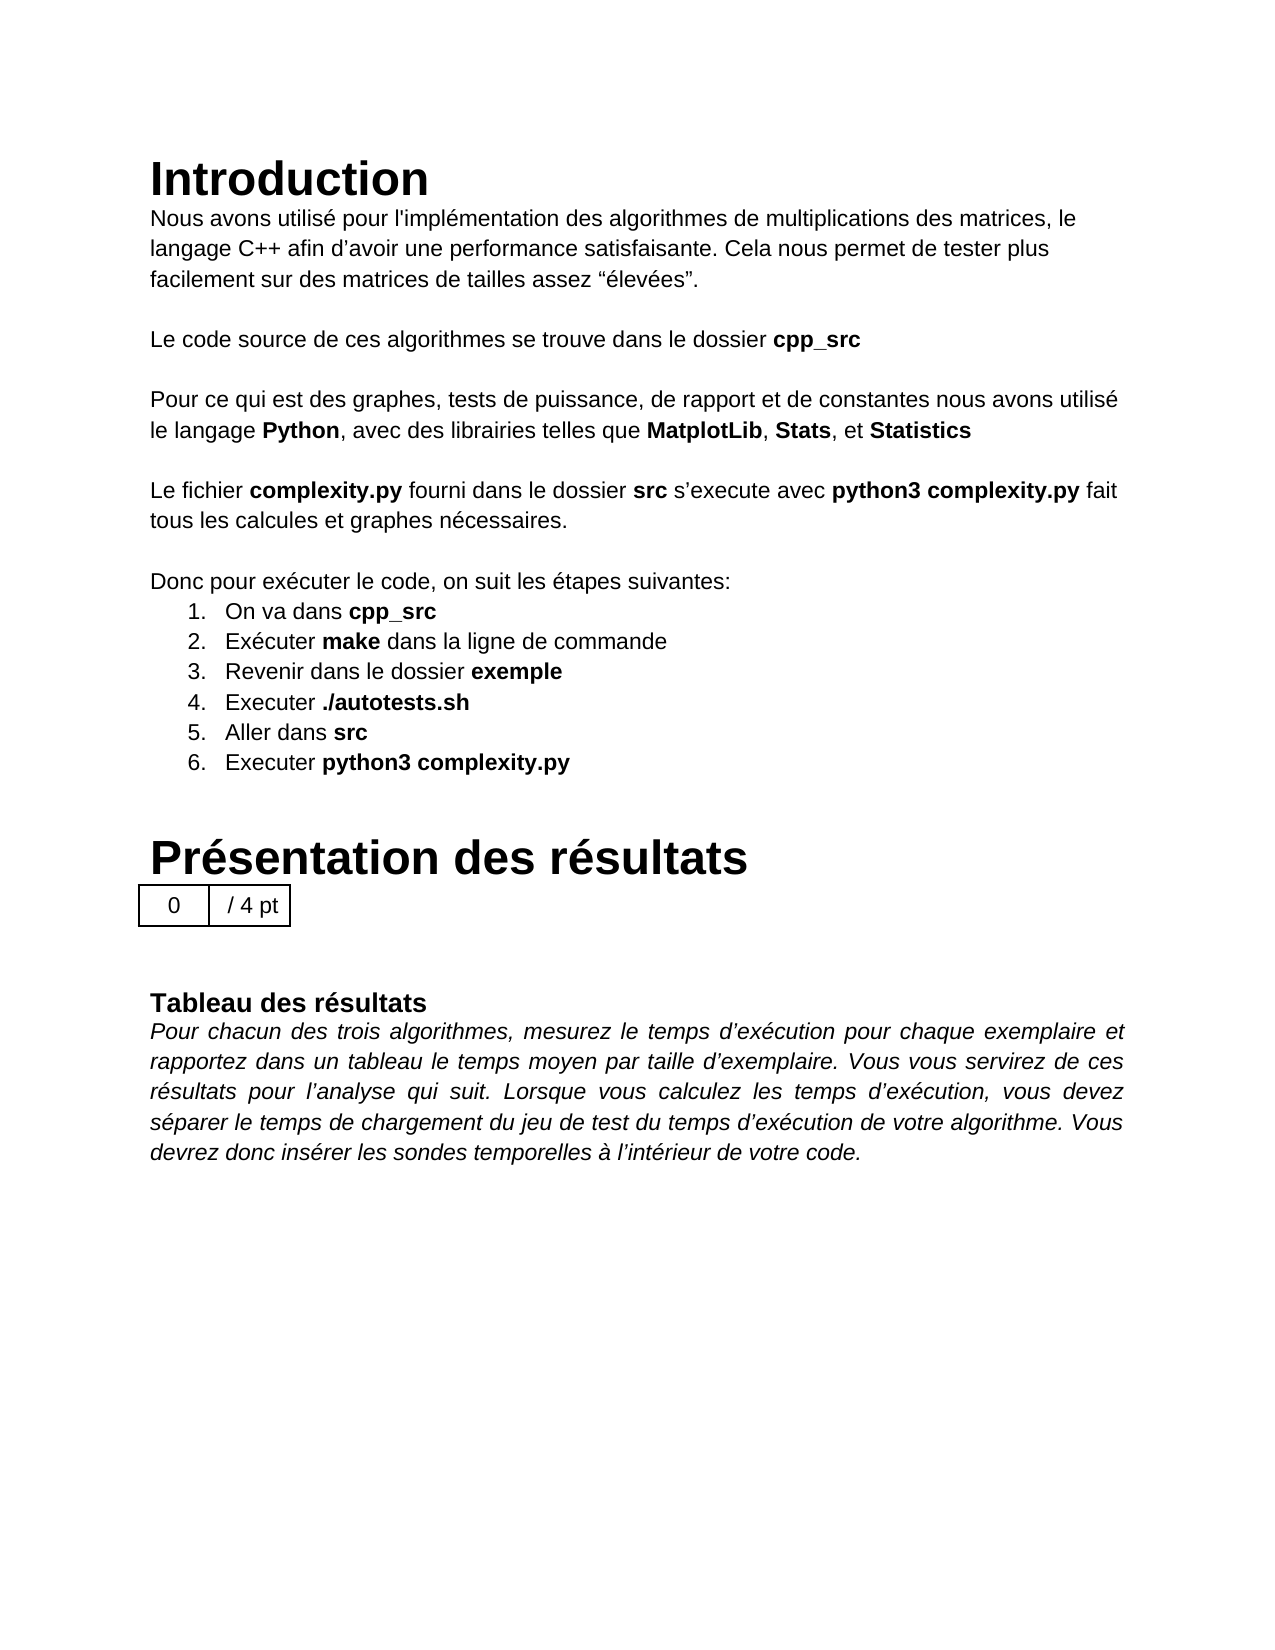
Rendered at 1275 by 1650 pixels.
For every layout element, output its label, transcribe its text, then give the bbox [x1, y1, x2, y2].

table_header / 4 pt [210, 886, 289, 925]
list Executer python3 complexity.py [187, 749, 1125, 775]
subtitle Présentation des résultats [150, 829, 1125, 884]
text Pour chacun des trois algorithmes, mesurez le temps d’exécution pour chaque exemplaire et rapportez dans un tableau le temps moyen par taille d’exemplaire. Vous vous servirez de ces résultats pour l’analyse qui suit. Lorsque vous calculez les temps d’exécution, vous devez séparer le temps de chargement du jeu de test du temps d’exécution de votre algorithme. Vous devrez donc insérer les sondes temporelles à l’intérieur de votre code. [150, 1018, 1125, 1165]
text Donc pour exécuter le code, on suit les étapes suivantes: [150, 568, 1125, 594]
text Le fichier complexity.py fourni dans le dossier src s’execute avec python3 complexity.py fait tous les calcules et graphes nécessaires. [150, 477, 1125, 533]
list On va dans cpp_src [187, 598, 1125, 624]
text Le code source de ces algorithmes se trouve dans le dossier cpp_src [150, 326, 1125, 352]
subtitle Introduction [150, 150, 1125, 205]
list Exécuter make dans la ligne de commande [187, 628, 1125, 654]
list Revenir dans le dossier exemple [187, 658, 1125, 684]
subtitle Tableau des résultats [150, 987, 1125, 1018]
text Pour ce qui est des graphes, tests de puissance, de rapport et de constantes nous avons utilisé le langage Python, avec des librairies telles que MatplotLib, Stats, et Statistics [150, 386, 1125, 443]
list Executer ./autotests.sh [187, 688, 1125, 715]
text Nous avons utilisé pour l'implémentation des algorithmes de multiplications des matrices, le langage C++ afin d’avoir une performance satisfaisante. Cela nous permet de tester plus facilement sur des matrices de tailles assez “élevées”. [150, 205, 1125, 292]
table_header 0 [140, 886, 208, 925]
list Aller dans src [187, 719, 1125, 745]
